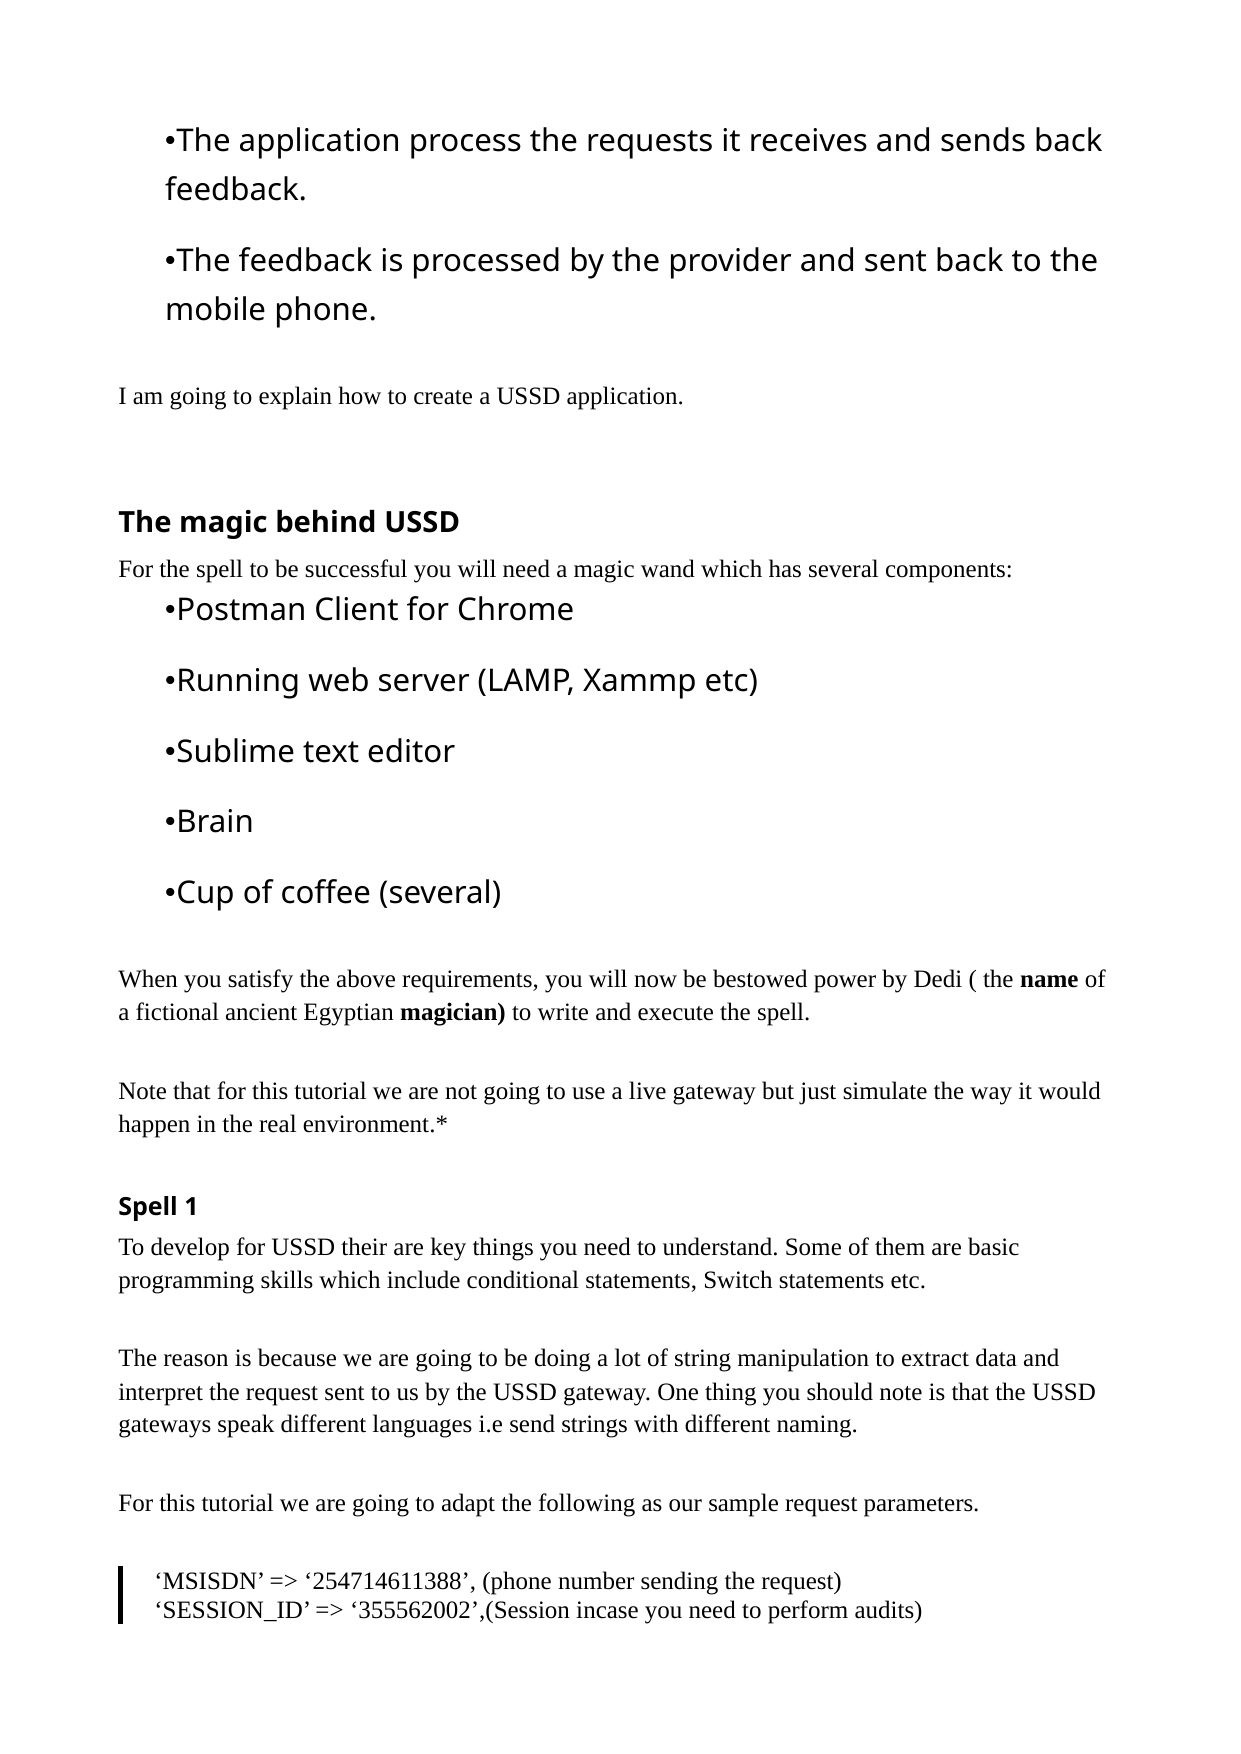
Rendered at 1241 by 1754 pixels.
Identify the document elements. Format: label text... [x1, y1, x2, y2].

list Postman Client for Chrome [165, 587, 1122, 629]
list Brain [165, 799, 1122, 842]
subtitle The magic behind USSD [118, 502, 1122, 541]
text For the spell to be successful you will need a magic wand which has several components: [118, 554, 1122, 583]
text To develop for USSD their are key things you need to understand. Some of them are basic programming skills which include conditional statements, Switch statements etc. [118, 1232, 1122, 1294]
text Note that for this tutorial we are not going to use a live gateway but just simulate the way it would happen in the real environment.* [118, 1076, 1122, 1138]
list The application process the requests it receives and sends back feedback. [165, 118, 1122, 210]
text ‘MSISDN’ => ‘254714611388’, (phone number sending the request) [123, 1566, 1122, 1595]
list Sublime text editor [165, 728, 1122, 771]
list Running web server (LAMP, Xammp etc) [165, 658, 1122, 700]
list Cup of coffee (several) [165, 870, 1122, 913]
text For this tutorial we are going to adapt the following as our sample request parameters. [118, 1488, 1122, 1517]
subtitle Spell 1 [118, 1189, 1122, 1223]
text I am going to explain how to create a USSD application. [118, 381, 1122, 410]
text ‘SESSION_ID’ => ‘355562002’,(Session incase you need to perform audits) [123, 1595, 1122, 1624]
text The reason is because we are going to be doing a lot of string manipulation to extract data and interpret the request sent to us by the USSD gateway. One thing you should note is that the USSD gateways speak different languages i.e send strings with different naming. [118, 1343, 1122, 1438]
list The feedback is processed by the provider and sent back to the mobile phone. [165, 238, 1122, 329]
text When you satisfy the above requirements, you will now be bestowed power by Dedi ( the name of a fictional ancient Egyptian magician) to write and execute the spell. [118, 964, 1122, 1026]
